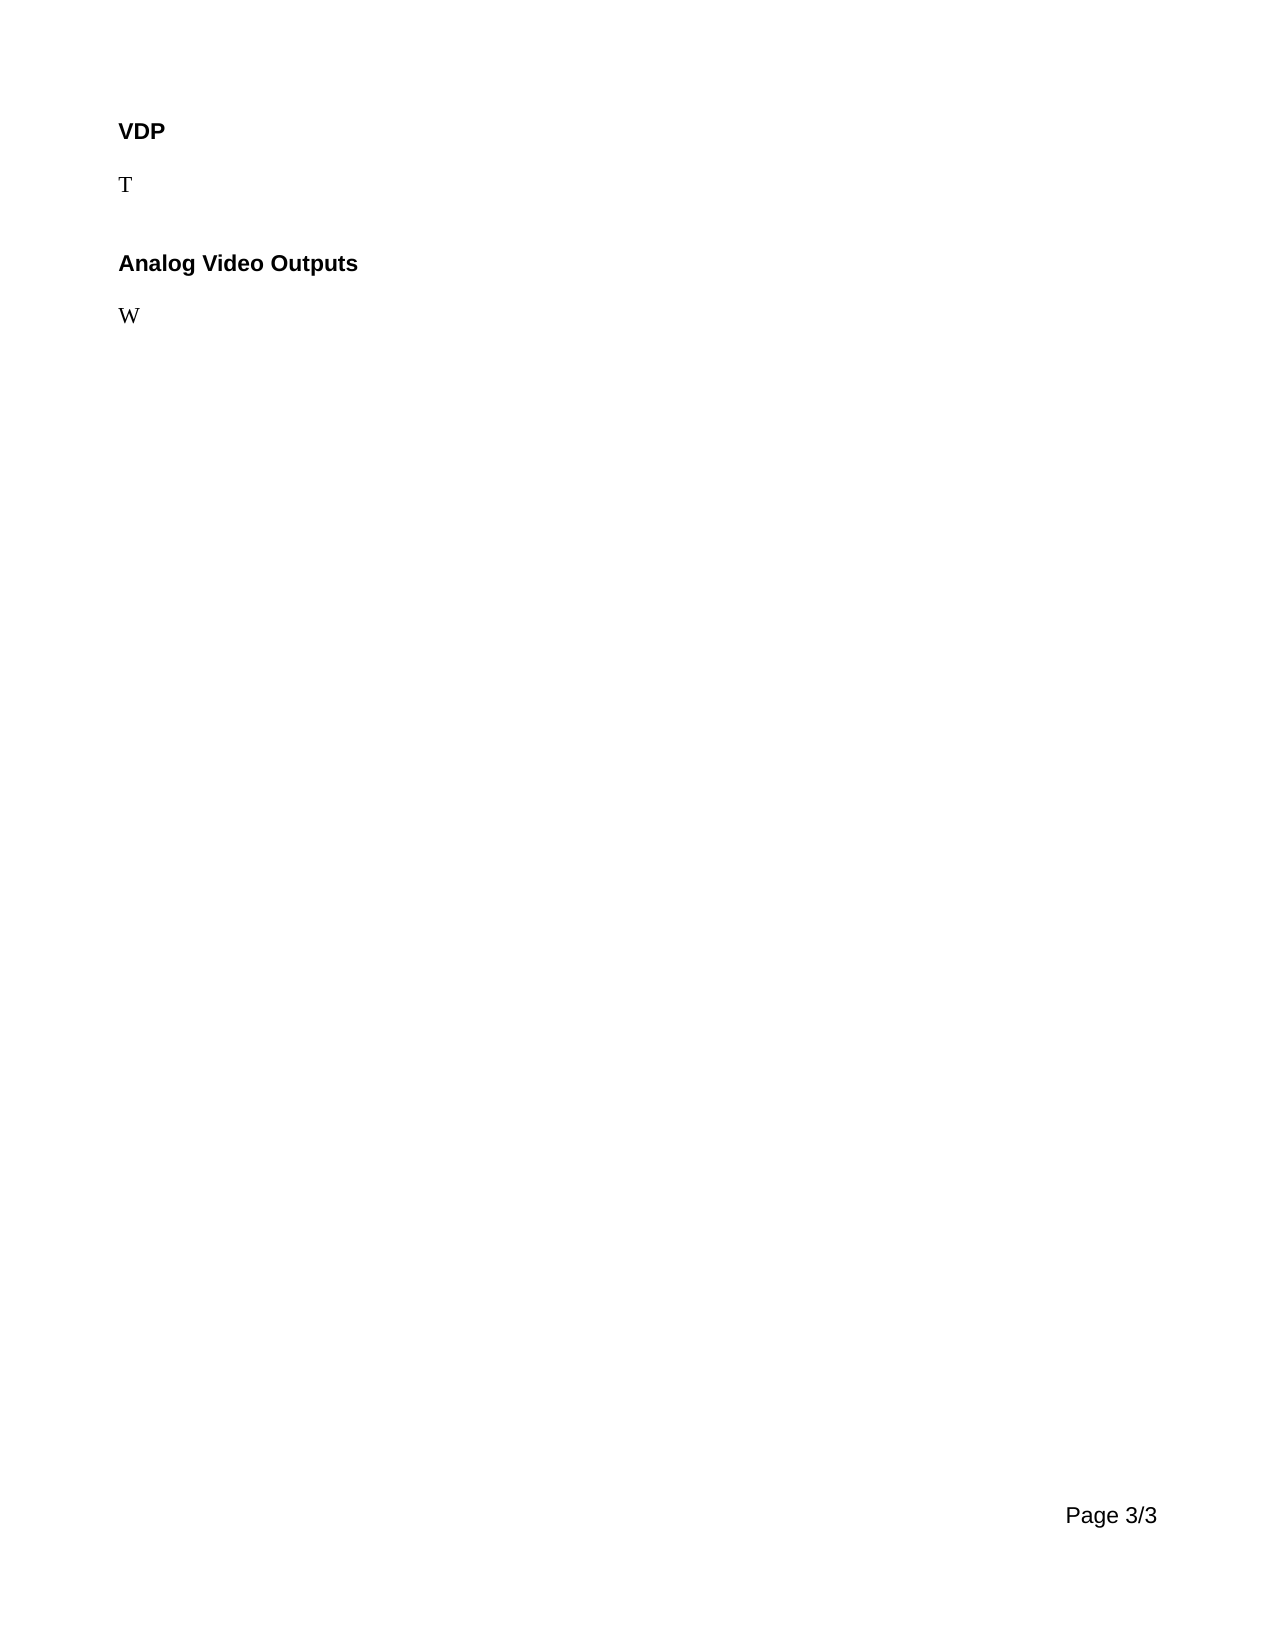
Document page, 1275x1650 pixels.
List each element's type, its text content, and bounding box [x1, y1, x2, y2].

text VDP [118, 118, 1157, 144]
text Analog Video Outputs [118, 250, 1157, 276]
text T [118, 171, 1157, 197]
text W [118, 303, 1157, 329]
